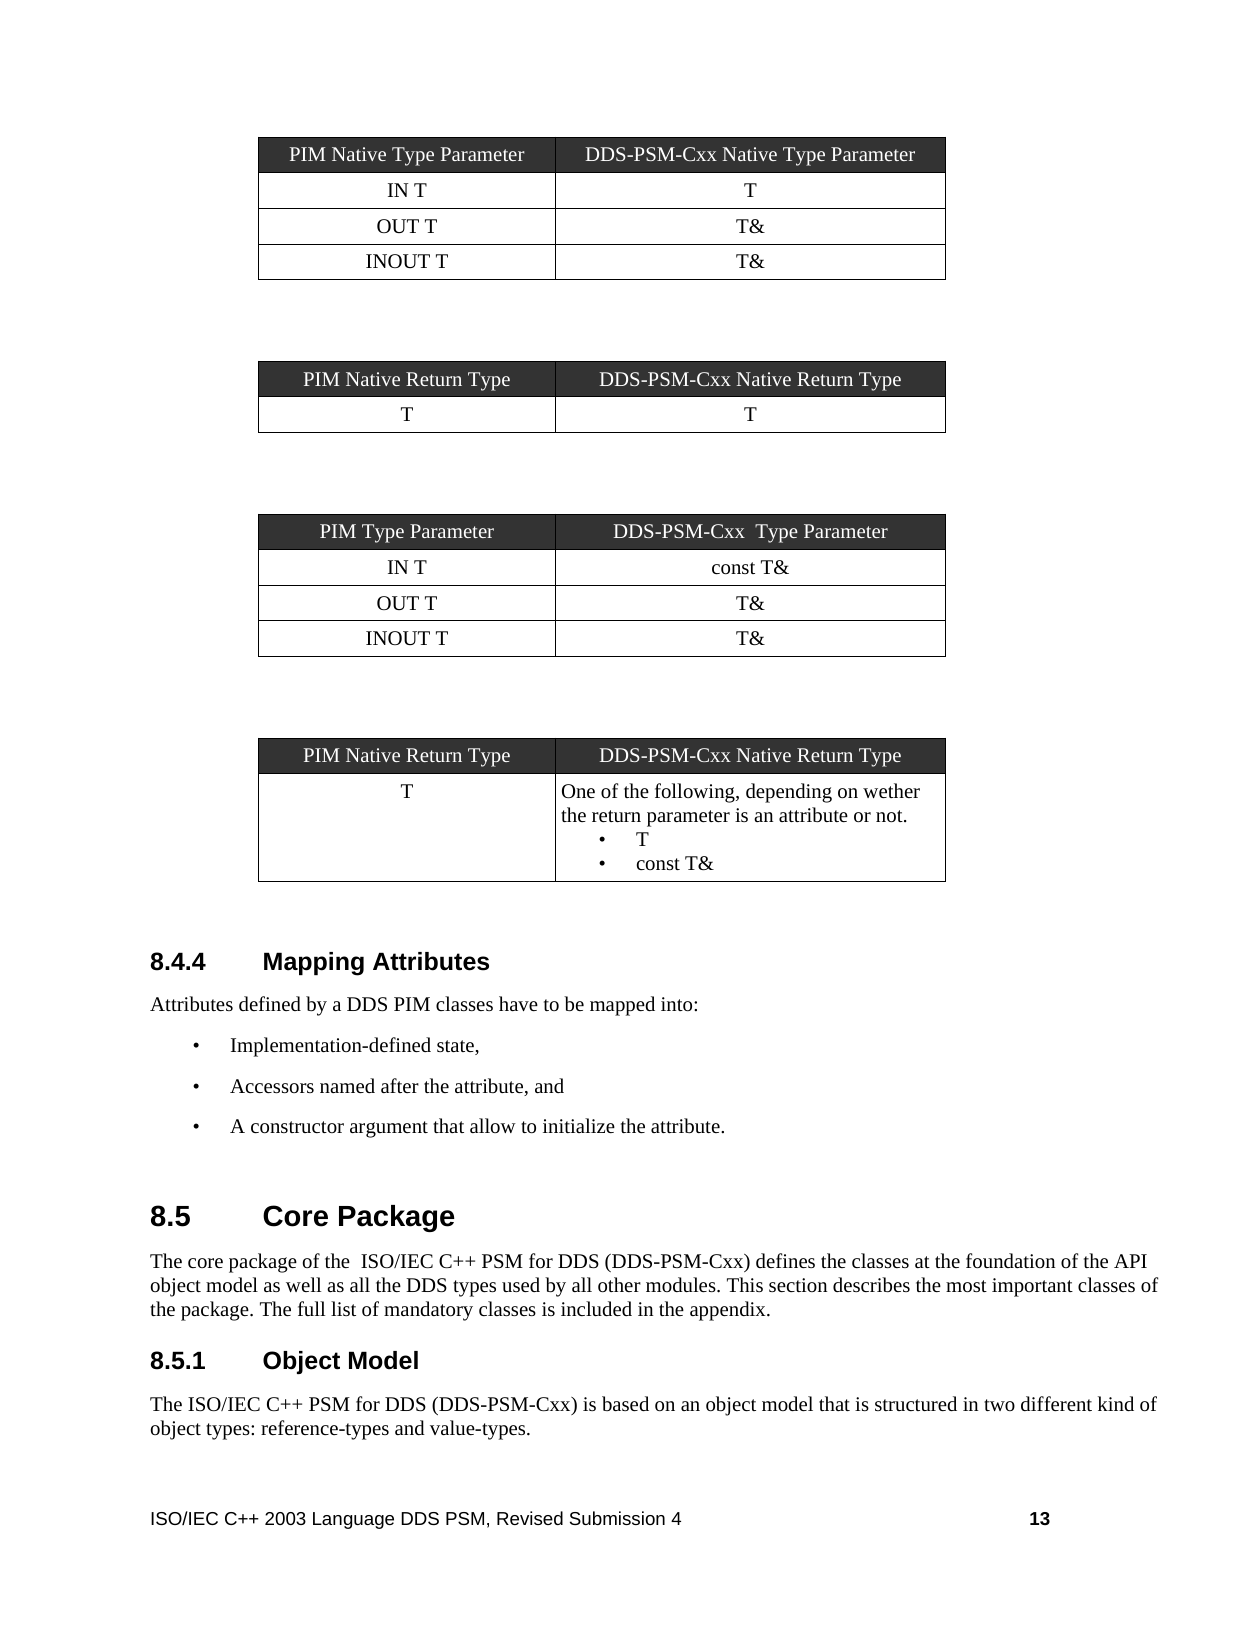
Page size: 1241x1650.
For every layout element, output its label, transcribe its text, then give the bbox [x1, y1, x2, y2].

table_cell T [259, 397, 555, 432]
table_cell OUT T [259, 586, 555, 620]
subtitle Mapping Attributes [150, 947, 1166, 976]
text The core package of the ISO/IEC C++ PSM for DDS (DDS-PSM-Cxx) defines the classes at the foundation of the API object model as well as all the DDS types used by all other modules. This section describes the most important classes of the package. The full list of mandatory classes is included in the appendix. [150, 1249, 1166, 1321]
table_cell T& [556, 209, 945, 243]
table_cell T& [556, 245, 945, 279]
table_header DDS-PSM-Cxx Type Parameter [556, 515, 945, 549]
table_cell OUT T [259, 209, 555, 243]
table_header PIM Type Parameter [259, 515, 555, 549]
text The ISO/IEC C++ PSM for DDS (DDS-PSM-Cxx) is based on an object model that is structured in two different kind of object types: reference-types and value-types. [150, 1391, 1166, 1439]
subtitle Object Model [150, 1346, 1166, 1375]
table_cell T& [556, 586, 945, 620]
table_cell T& [556, 621, 945, 656]
list Accessors named after the attribute, and [192, 1074, 1166, 1098]
table_cell One of the following, depending on wether the return parameter is an attribute or not. T const T& [556, 774, 945, 881]
list Implementation-defined state, [192, 1033, 1166, 1057]
table_cell IN T [259, 550, 555, 585]
table_header PIM Native Type Parameter [259, 138, 555, 172]
table_cell T [556, 173, 945, 208]
table_cell INOUT T [259, 245, 555, 279]
subtitle Core Package [150, 1199, 1166, 1232]
table_header PIM Native Return Type [259, 362, 555, 396]
text Attributes defined by a DDS PIM classes have to be mapped into: [150, 992, 1166, 1016]
table_cell T [556, 397, 945, 432]
list A constructor argument that allow to initialize the attribute. [192, 1114, 1166, 1138]
table_header DDS-PSM-Cxx Native Return Type [556, 362, 945, 396]
table_cell const T& [556, 550, 945, 585]
table_header DDS-PSM-Cxx Native Type Parameter [556, 138, 945, 172]
table_header PIM Native Return Type [259, 739, 555, 773]
table_cell INOUT T [259, 621, 555, 656]
table_header DDS-PSM-Cxx Native Return Type [556, 739, 945, 773]
table_cell T [259, 774, 555, 881]
table_cell IN T [259, 173, 555, 208]
